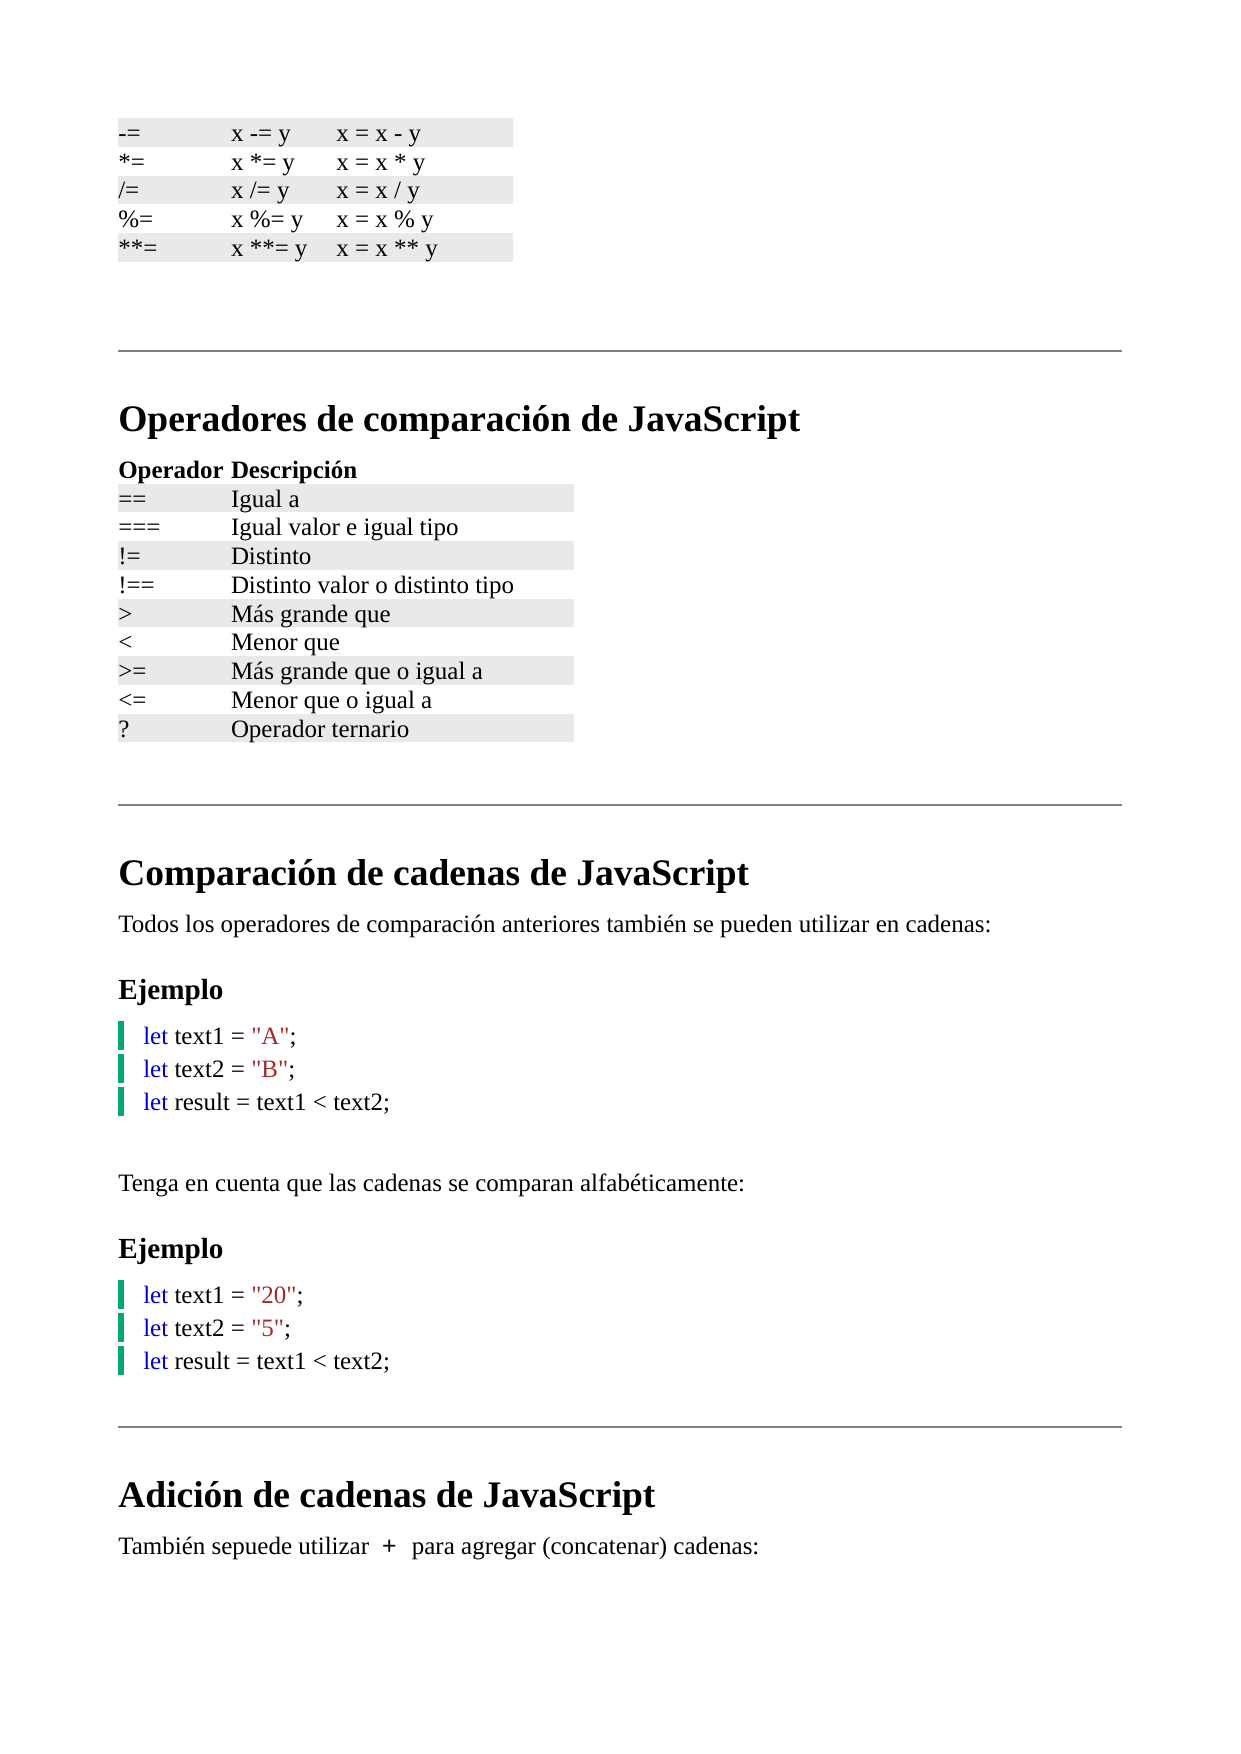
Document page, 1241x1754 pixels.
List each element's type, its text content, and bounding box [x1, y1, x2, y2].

table_cell x = x * y [336, 147, 513, 176]
table_cell x *= y [231, 147, 336, 176]
table_cell x = x % y [336, 204, 513, 233]
table_cell === [118, 513, 231, 541]
table_cell Distinto valor o distinto tipo [231, 570, 574, 599]
subtitle Operadores de comparación de JavaScript [118, 396, 1122, 439]
subtitle Comparación de cadenas de JavaScript [118, 850, 1122, 893]
table_cell x = x - y [336, 118, 513, 147]
table_cell /= [118, 176, 231, 204]
subtitle Adición de cadenas de JavaScript [118, 1472, 1122, 1515]
table_cell x **= y [231, 233, 336, 262]
text Tenga en cuenta que las cadenas se comparan alfabéticamente: [118, 1168, 1122, 1196]
table_cell Más grande que o igual a [231, 656, 574, 685]
subtitle Ejemplo [118, 972, 1122, 1005]
table_cell == [118, 484, 231, 512]
table_header Operador [118, 455, 231, 484]
table_cell Más grande que [231, 599, 574, 627]
table_cell < [118, 628, 231, 656]
table_cell *= [118, 147, 231, 176]
table_cell Igual valor e igual tipo [231, 513, 574, 541]
table_cell %= [118, 204, 231, 233]
table_cell ? [118, 714, 231, 742]
text let text1 = "A"; let text2 = "B"; let result = text1 < text2; [118, 1021, 1122, 1116]
table_header Descripción [231, 455, 574, 484]
subtitle Ejemplo [118, 1231, 1122, 1264]
table_cell x %= y [231, 204, 336, 233]
table_cell > [118, 599, 231, 627]
table_cell Menor que [231, 628, 574, 656]
text También sepuede utilizar + para agregar (concatenar) cadenas: [118, 1531, 1122, 1562]
table_cell **= [118, 233, 231, 262]
text Todos los operadores de comparación anteriores también se pueden utilizar en cadenas: [118, 909, 1122, 937]
table_cell >= [118, 656, 231, 685]
table_cell x /= y [231, 176, 336, 204]
table_cell Menor que o igual a [231, 685, 574, 714]
table_cell Igual a [231, 484, 574, 512]
text let text1 = "20"; let text2 = "5"; let result = text1 < text2; [118, 1280, 1122, 1375]
table_cell x = x ** y [336, 233, 513, 262]
table_cell x -= y [231, 118, 336, 147]
table_cell <= [118, 685, 231, 714]
table_cell != [118, 541, 231, 570]
table_cell Operador ternario [231, 714, 574, 742]
table_cell -= [118, 118, 231, 147]
table_cell x = x / y [336, 176, 513, 204]
table_cell !== [118, 570, 231, 599]
table_cell Distinto [231, 541, 574, 570]
